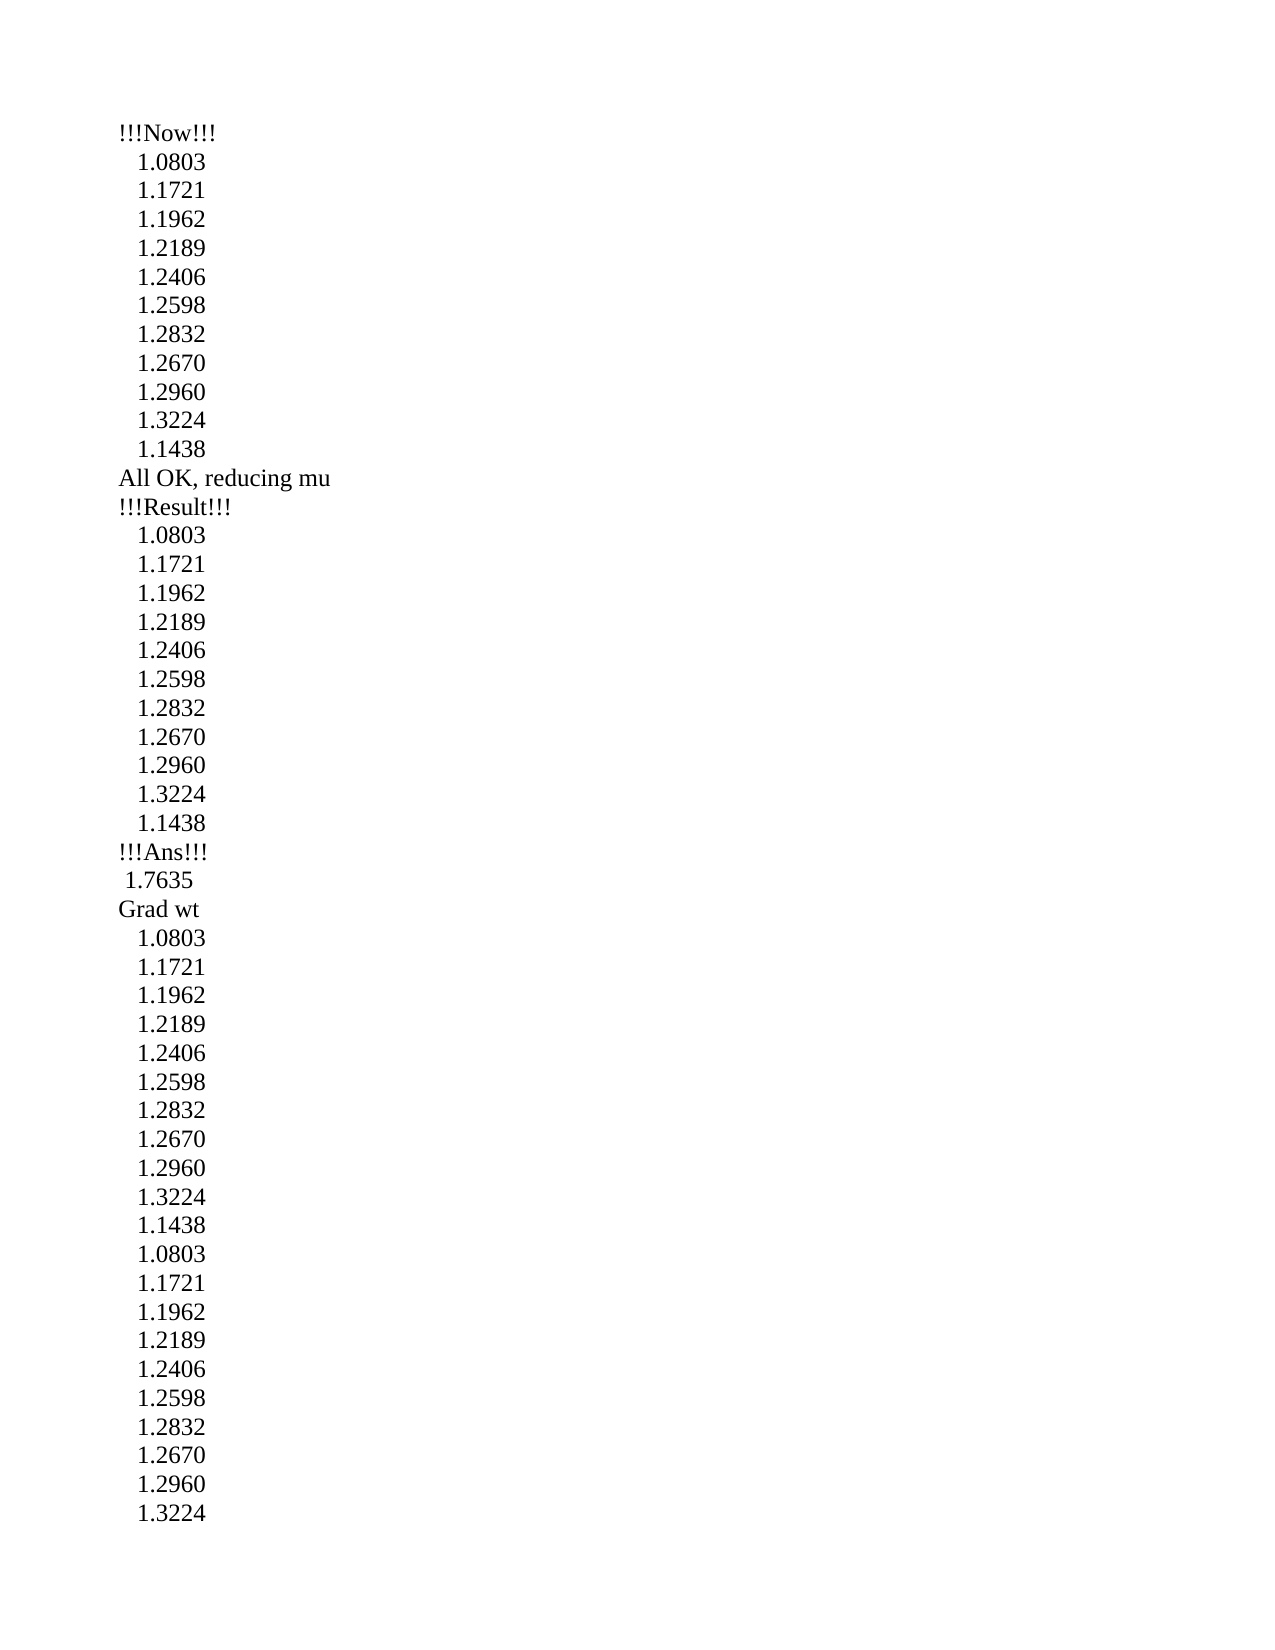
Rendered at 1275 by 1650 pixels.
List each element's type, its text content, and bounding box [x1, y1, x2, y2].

text 1.1721 [118, 176, 1157, 204]
text 1.0803 [118, 1239, 1157, 1268]
text !!!Result!!! [118, 492, 1157, 521]
text 1.1438 [118, 808, 1157, 837]
text 1.2598 [118, 1067, 1157, 1096]
text 1.2832 [118, 1096, 1157, 1124]
text 1.1721 [118, 952, 1157, 981]
text 1.3224 [118, 1498, 1157, 1527]
text 1.1721 [118, 549, 1157, 578]
text 1.2406 [118, 636, 1157, 664]
text 1.2189 [118, 1009, 1157, 1038]
text 1.2960 [118, 1469, 1157, 1498]
text 1.2670 [118, 1441, 1157, 1469]
text 1.1962 [118, 578, 1157, 607]
text 1.2406 [118, 1038, 1157, 1067]
text !!!Ans!!! [118, 837, 1157, 866]
text 1.2670 [118, 348, 1157, 377]
text 1.3224 [118, 1182, 1157, 1211]
text 1.3224 [118, 406, 1157, 434]
text 1.7635 [118, 866, 1157, 894]
text 1.3224 [118, 779, 1157, 808]
text 1.2832 [118, 693, 1157, 722]
text 1.2406 [118, 1354, 1157, 1383]
text 1.2189 [118, 233, 1157, 262]
text 1.2670 [118, 722, 1157, 751]
text 1.2960 [118, 1153, 1157, 1182]
text 1.1438 [118, 434, 1157, 463]
text 1.2189 [118, 607, 1157, 636]
text 1.0803 [118, 923, 1157, 952]
text 1.1438 [118, 1211, 1157, 1239]
text 1.2832 [118, 1412, 1157, 1441]
text 1.2832 [118, 319, 1157, 348]
text 1.2670 [118, 1124, 1157, 1153]
text 1.1962 [118, 1297, 1157, 1326]
text 1.2598 [118, 291, 1157, 319]
text 1.2598 [118, 664, 1157, 693]
text 1.2598 [118, 1383, 1157, 1412]
text 1.1721 [118, 1268, 1157, 1297]
text 1.2189 [118, 1326, 1157, 1354]
text 1.2960 [118, 377, 1157, 406]
text 1.2406 [118, 262, 1157, 291]
text Grad wt [118, 894, 1157, 923]
text 1.1962 [118, 981, 1157, 1009]
text 1.2960 [118, 751, 1157, 779]
text !!!Now!!! [118, 118, 1157, 147]
text 1.0803 [118, 521, 1157, 549]
text 1.1962 [118, 204, 1157, 233]
text 1.0803 [118, 147, 1157, 176]
text All OK, reducing mu [118, 463, 1157, 492]
